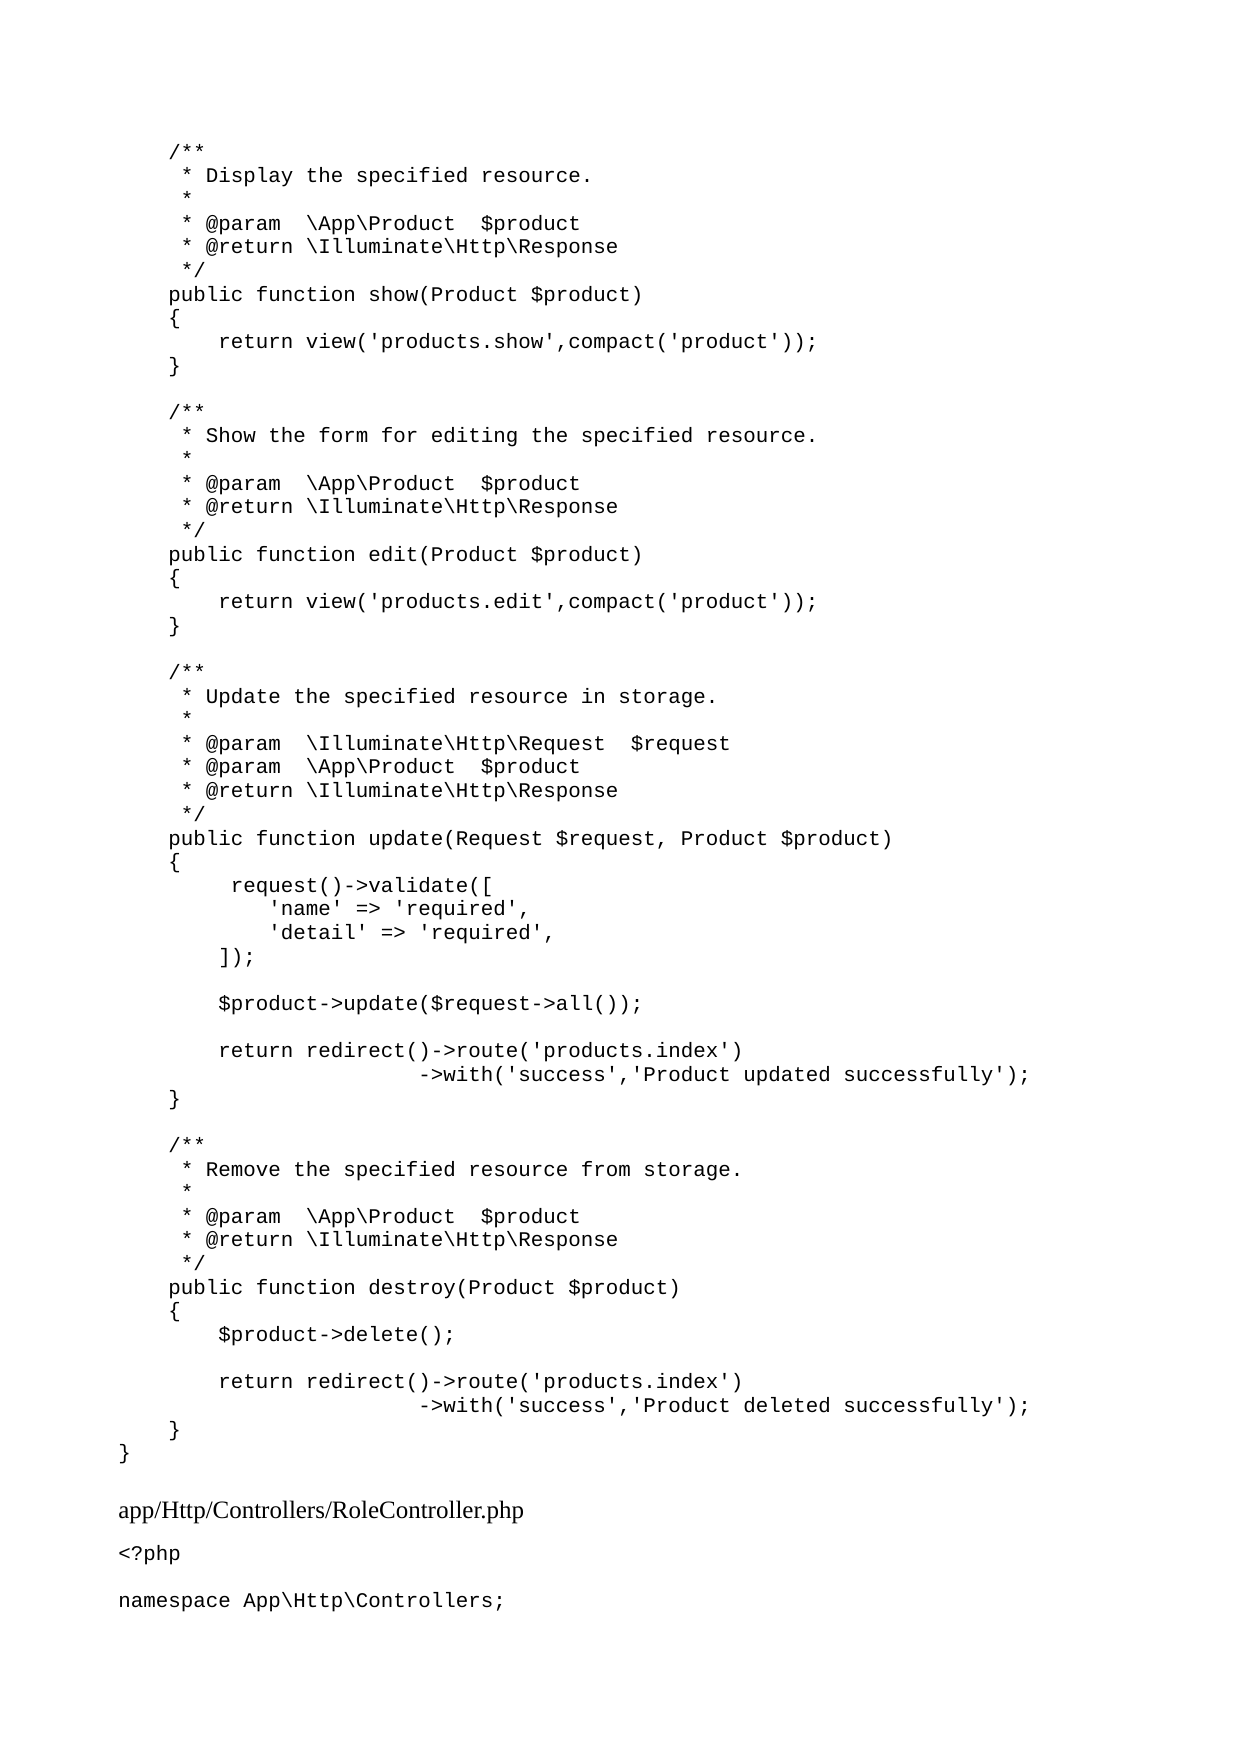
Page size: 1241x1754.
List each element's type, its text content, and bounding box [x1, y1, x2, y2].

text <?php [118, 1543, 1122, 1567]
text request()->validate([ [118, 875, 1122, 898]
text public function show(Product $product) [118, 284, 1122, 307]
text * Remove the specified resource from storage. [118, 1158, 1122, 1182]
text return redirect()->route('products.index') [118, 1371, 1122, 1395]
text return view('products.edit',compact('product')); [118, 591, 1122, 615]
text return redirect()->route('products.index') [118, 1040, 1122, 1064]
text } [118, 1442, 1122, 1466]
text * @return \Illuminate\Http\Response [118, 236, 1122, 260]
text * [118, 709, 1122, 733]
text * @return \Illuminate\Http\Response [118, 496, 1122, 520]
text * [118, 1182, 1122, 1206]
text * @param \App\Product $product [118, 757, 1122, 780]
text * @param \App\Product $product [118, 473, 1122, 496]
text * Display the specified resource. [118, 165, 1122, 189]
text } [118, 1419, 1122, 1442]
text /** [118, 402, 1122, 426]
text */ [118, 260, 1122, 284]
text * Show the form for editing the specified resource. [118, 426, 1122, 449]
text * [118, 449, 1122, 473]
text namespace App\Http\Controllers; [118, 1590, 1122, 1614]
text public function edit(Product $product) [118, 544, 1122, 567]
text public function update(Request $request, Product $product) [118, 827, 1122, 851]
text app/Http/Controllers/RoleController.php [118, 1495, 1122, 1524]
text 'name' => 'required', [118, 898, 1122, 922]
text public function destroy(Product $product) [118, 1277, 1122, 1300]
text */ [118, 520, 1122, 544]
text } [118, 354, 1122, 378]
text { [118, 1300, 1122, 1324]
text */ [118, 804, 1122, 827]
text * [118, 189, 1122, 213]
text $product->update($request->all()); [118, 993, 1122, 1017]
text } [118, 1088, 1122, 1111]
text * @return \Illuminate\Http\Response [118, 780, 1122, 804]
text * @param \Illuminate\Http\Request $request [118, 733, 1122, 757]
text /** [118, 1135, 1122, 1158]
text * @return \Illuminate\Http\Response [118, 1229, 1122, 1253]
text /** [118, 662, 1122, 686]
text { [118, 851, 1122, 875]
text return view('products.show',compact('product')); [118, 331, 1122, 354]
text ->with('success','Product deleted successfully'); [118, 1395, 1122, 1419]
text * @param \App\Product $product [118, 213, 1122, 236]
text { [118, 307, 1122, 331]
text ]); [118, 946, 1122, 969]
text * @param \App\Product $product [118, 1206, 1122, 1229]
text $product->delete(); [118, 1324, 1122, 1348]
text ->with('success','Product updated successfully'); [118, 1064, 1122, 1088]
text */ [118, 1253, 1122, 1277]
text } [118, 615, 1122, 638]
text * Update the specified resource in storage. [118, 686, 1122, 709]
text /** [118, 142, 1122, 165]
text 'detail' => 'required', [118, 922, 1122, 946]
text { [118, 567, 1122, 591]
